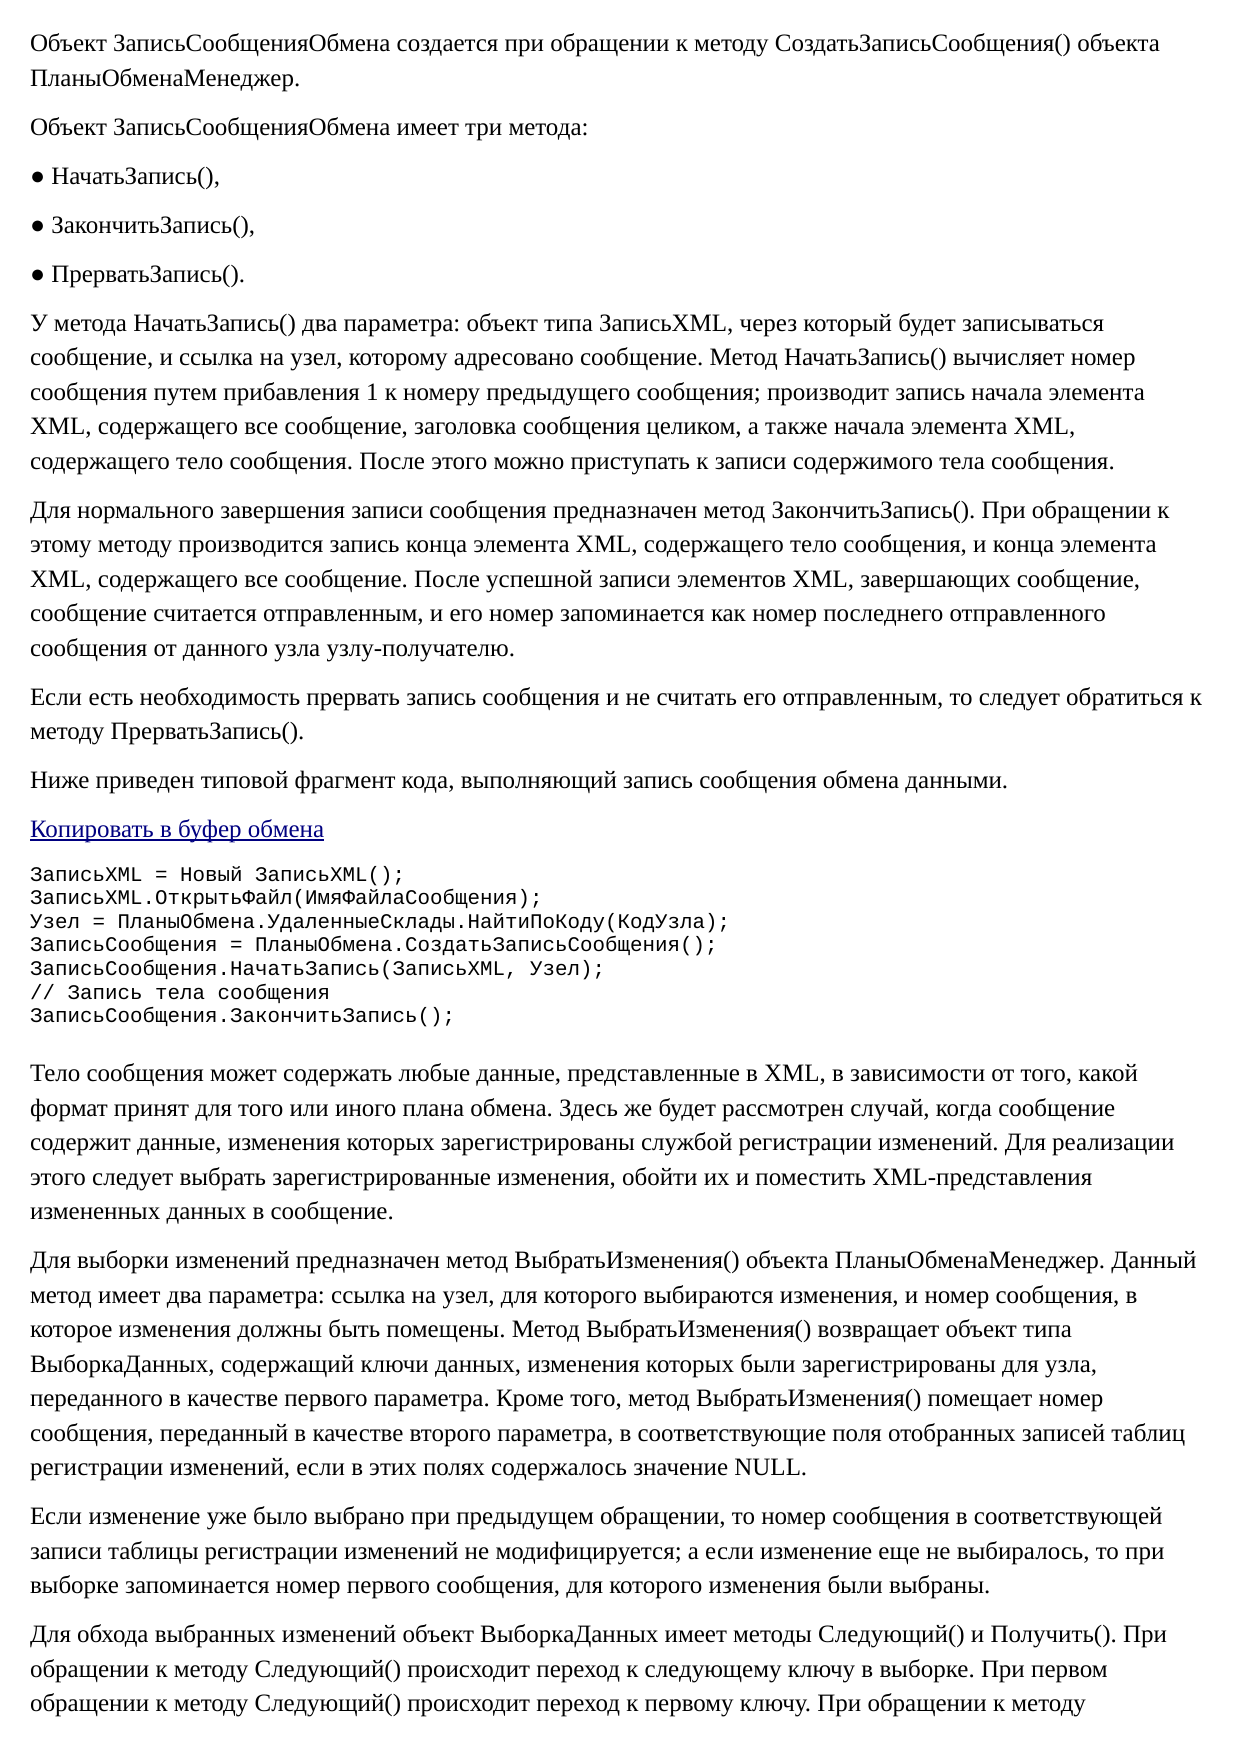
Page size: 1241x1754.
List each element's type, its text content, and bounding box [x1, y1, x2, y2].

text ЗаписьXML = Новый ЗаписьXML(); [30, 863, 1211, 887]
text Объект ЗаписьСообщенияОбмена создается при обращении к методу СоздатьЗаписьСообщения() объекта ПланыОбменаМенеджер. [30, 28, 1211, 91]
text Если есть необходимость прервать запись сообщения и не считать его отправленным, то следует обратиться к методу ПрерватьЗапись(). [30, 682, 1211, 745]
text Для обхода выбранных изменений объект ВыборкаДанных имеет методы Следующий() и Получить(). При обращении к методу Следующий() происходит переход к следующему ключу в выборке. При первом обращении к методу Следующий() происходит переход к первому ключу. При обращении к методу [30, 1619, 1211, 1717]
text Ниже приведен типовой фрагмент кода, выполняющий запись сообщения обмена данными. [30, 765, 1211, 794]
text ● ПрерватьЗапись(). [30, 259, 1211, 288]
text ЗаписьСообщения.НачатьЗапись(ЗаписьXML, Узел); [30, 958, 1211, 982]
text Копировать в буфер обмена [30, 814, 1211, 843]
text Если изменение уже было выбрано при предыдущем обращении, то номер сообщения в соответствующей записи таблицы регистрации изменений не модифицируется; а если изменение еще не выбиралось, то при выборке запоминается номер первого сообщения, для которого изменения были выбраны. [30, 1501, 1211, 1599]
text ЗаписьСообщения = ПланыОбмена.СоздатьЗаписьСообщения(); [30, 934, 1211, 958]
text Для нормального завершения записи сообщения предназначен метод ЗакончитьЗапись(). При обращении к этому методу производится запись конца элемента XML, содержащего тело сообщения, и конца элемента XML, содержащего все сообщение. После успешной записи элементов XML, завершающих сообщение, сообщение считается отправленным, и его номер запоминается как номер последнего отправленного сообщения от данного узла узлу-получателю. [30, 495, 1211, 662]
text Объект ЗаписьСообщенияОбмена имеет три метода: [30, 112, 1211, 140]
text // Запись тела сообщения [30, 982, 1211, 1005]
text Для выборки изменений предназначен метод ВыбратьИзменения() объекта ПланыОбменаМенеджер. Данный метод имеет два параметра: ссылка на узел, для которого выбираются изменения, и номер сообщения, в которое изменения должны быть помещены. Метод ВыбратьИзменения() возвращает объект типа ВыборкаДанных, содержащий ключи данных, изменения которых были зарегистрированы для узла, переданного в качестве первого параметра. Кроме того, метод ВыбратьИзменения() помещает номер сообщения, переданный в качестве второго параметра, в соответствующие поля отобранных записей таблиц регистрации изменений, если в этих полях содержалось значение NULL. [30, 1246, 1211, 1481]
text Узел = ПланыОбмена.УдаленныеСклады.НайтиПоКоду(КодУзла); [30, 911, 1211, 934]
text У метода НачатьЗапись() два параметра: объект типа ЗаписьXML, через который будет записываться сообщение, и ссылка на узел, которому адресовано сообщение. Метод НачатьЗапись() вычисляет номер сообщения путем прибавления 1 к номеру предыдущего сообщения; производит запись начала элемента XML, содержащего все сообщение, заголовка сообщения целиком, а также начала элемента XML, содержащего тело сообщения. После этого можно приступать к записи содержимого тела сообщения. [30, 308, 1211, 474]
text ● НачатьЗапись(), [30, 161, 1211, 189]
text ● ЗакончитьЗапись(), [30, 210, 1211, 238]
text Тело сообщения может содержать любые данные, представленные в XML, в зависимости от того, какой формат принят для того или иного плана обмена. Здесь же будет рассмотрен случай, когда сообщение содержит данные, изменения которых зарегистрированы службой регистрации изменений. Для реализации этого следует выбрать зарегистрированные изменения, обойти их и поместить XML-представления измененных данных в сообщение. [30, 1058, 1211, 1225]
text ЗаписьСообщения.ЗакончитьЗапись(); [30, 1005, 1211, 1029]
text ЗаписьXML.ОткрытьФайл(ИмяФайлаСообщения); [30, 887, 1211, 911]
